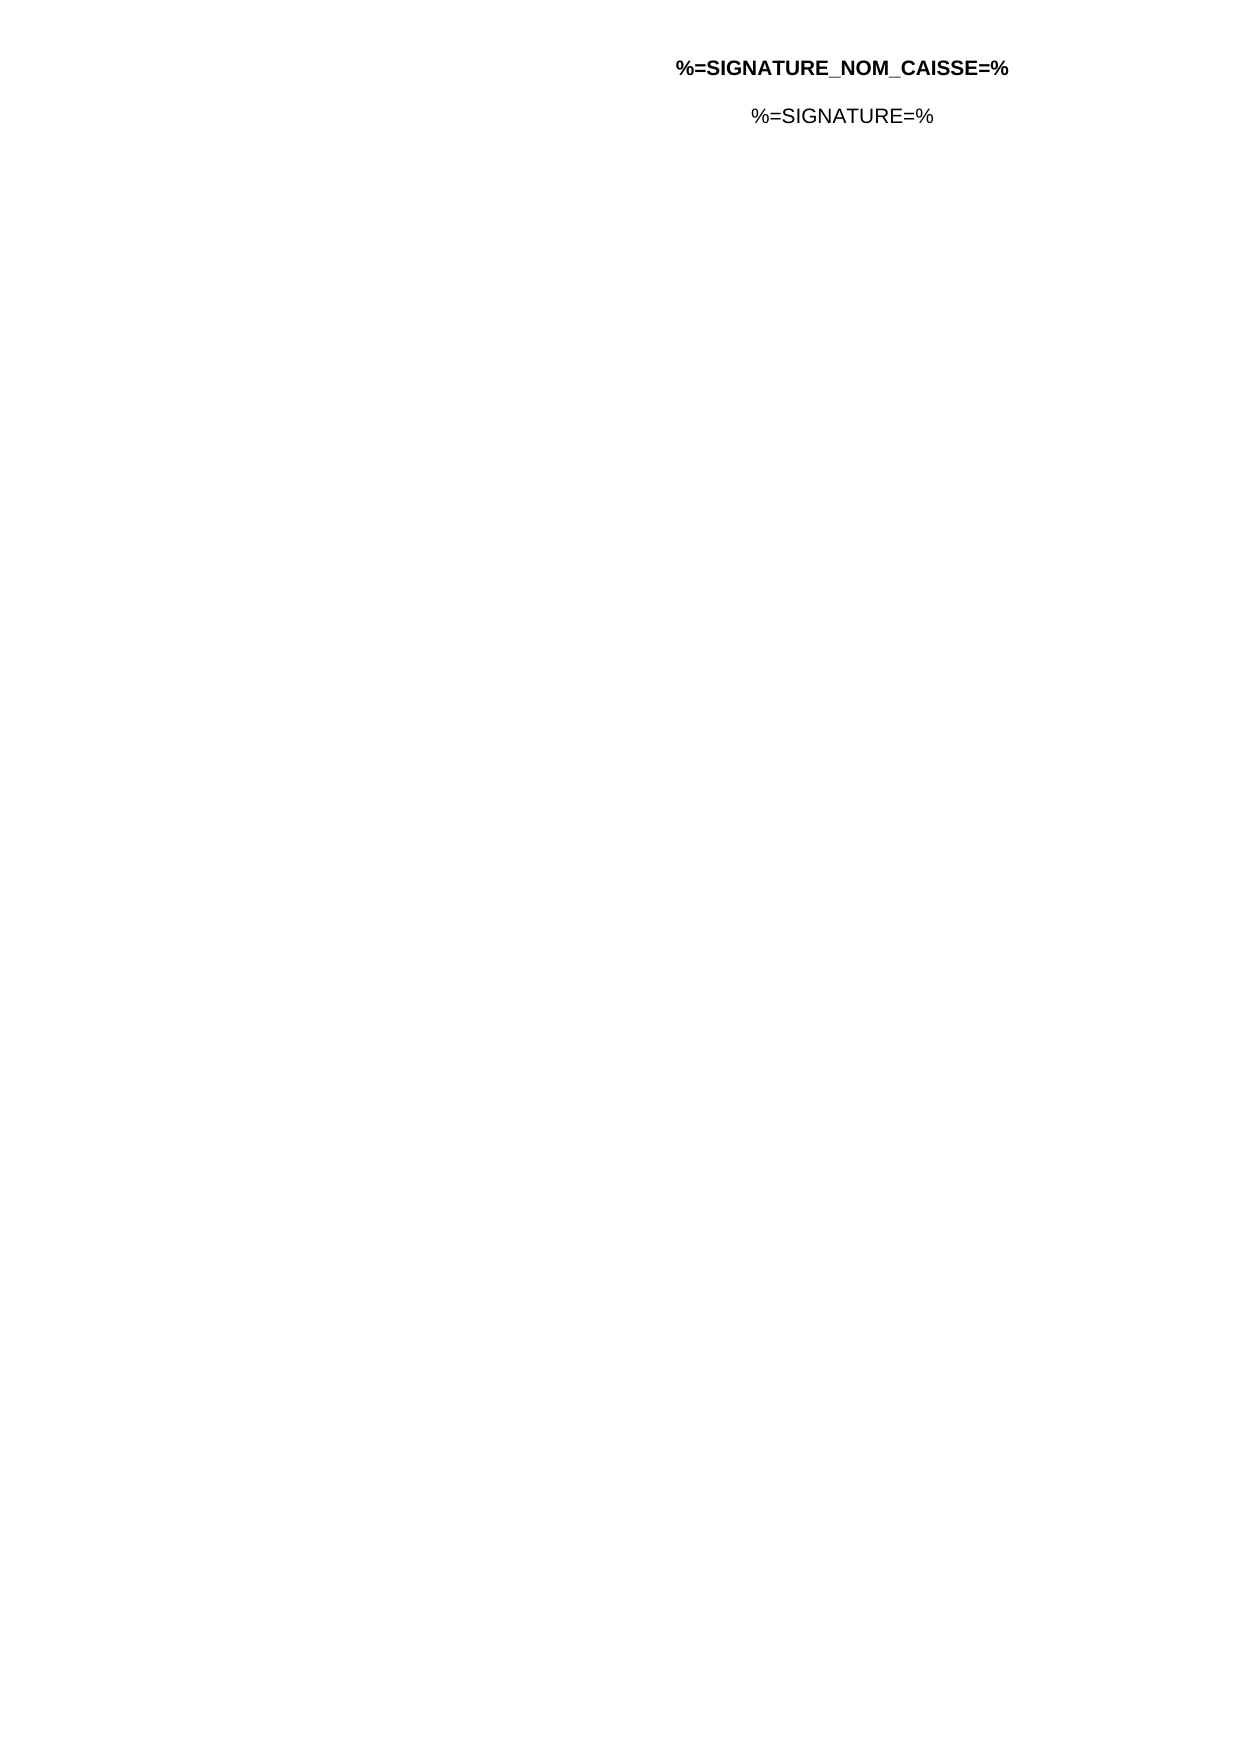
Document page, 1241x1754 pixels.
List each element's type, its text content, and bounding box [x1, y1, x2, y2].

table_header [118, 50, 563, 134]
table_header %=SIGNATURE_NOM_CAISSE=% %=SIGNATURE=% [563, 50, 1122, 134]
